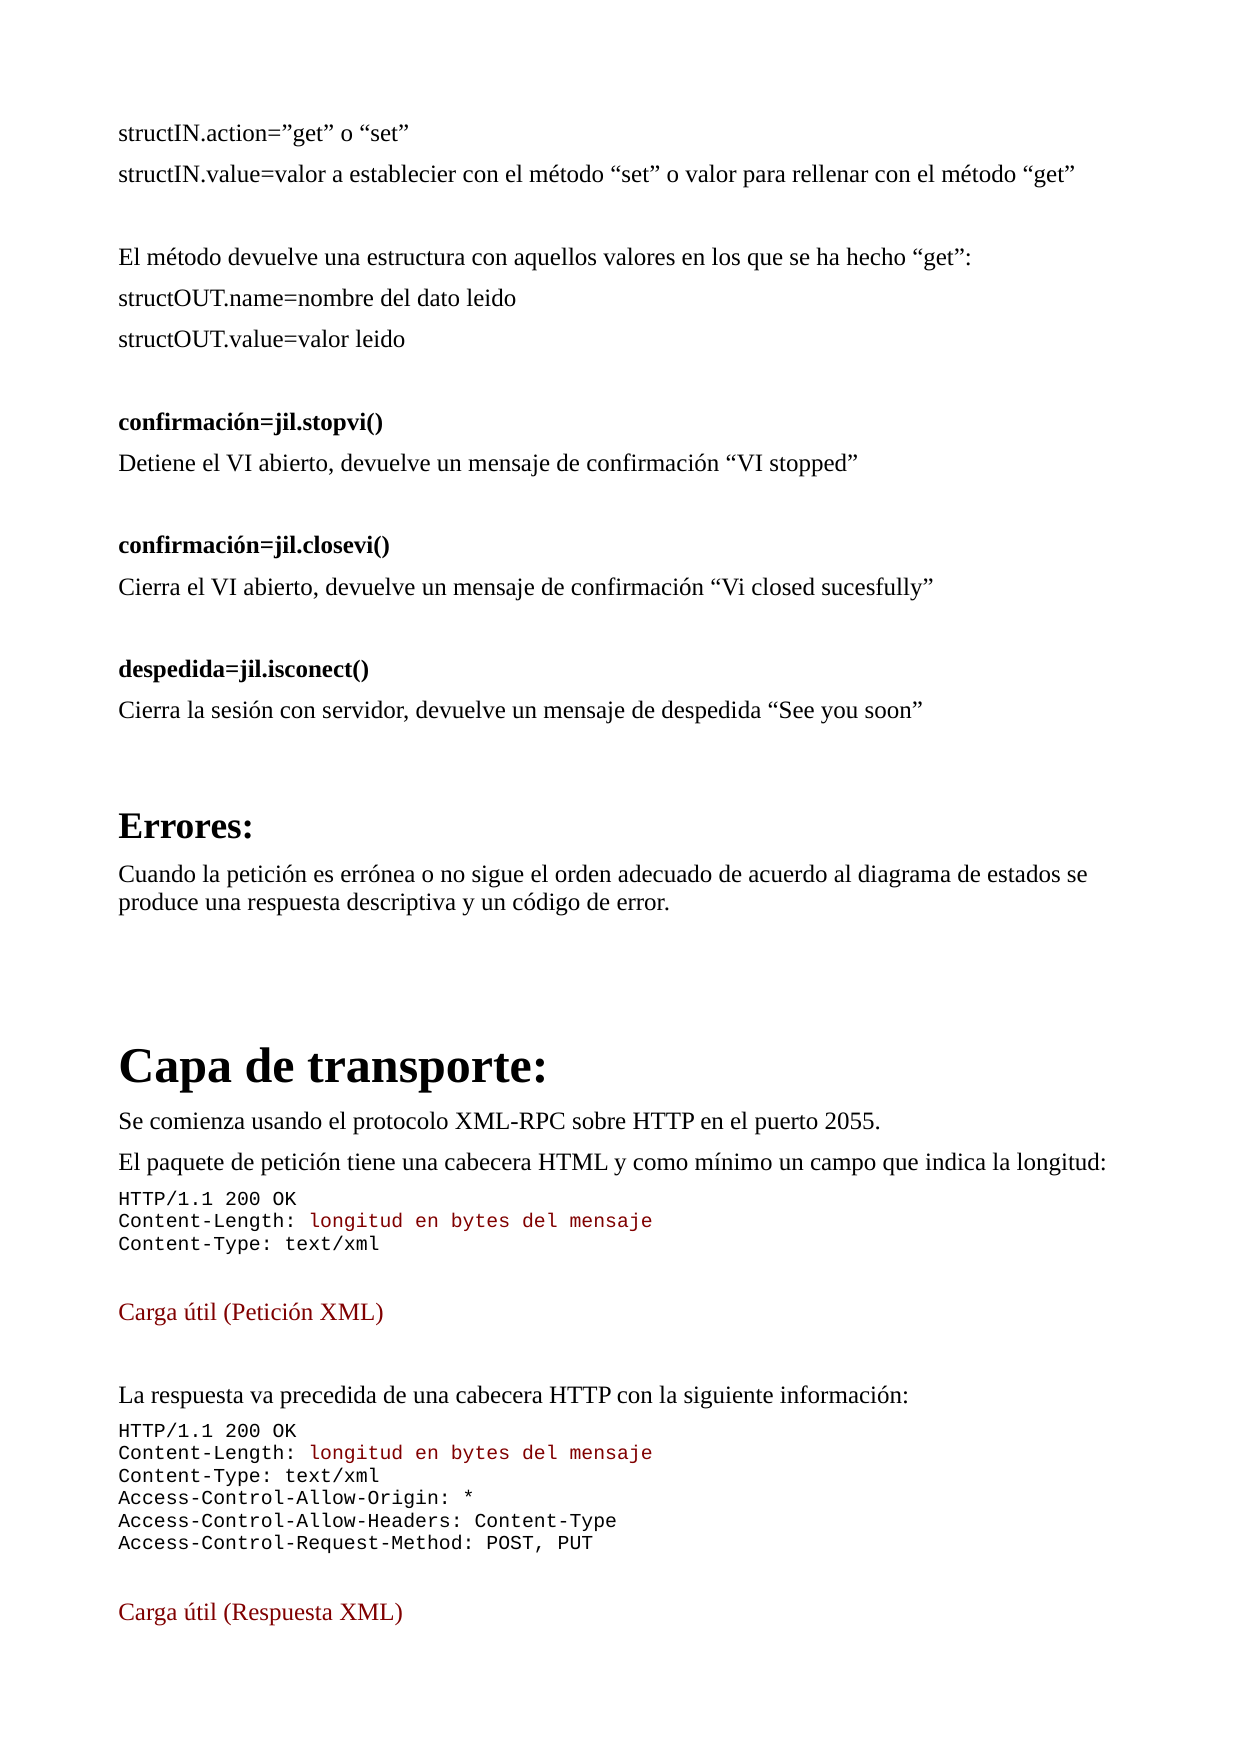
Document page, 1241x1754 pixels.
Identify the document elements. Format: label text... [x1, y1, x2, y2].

subtitle Capa de transporte: [118, 1036, 1122, 1094]
text confirmación=jil.closevi() [118, 531, 1122, 559]
text HTTP/1.1 200 OK [118, 1189, 1122, 1211]
text Content-Type: text/xml [118, 1466, 1122, 1488]
text structOUT.name=nombre del dato leido [118, 283, 1122, 312]
text Access-Control-Request-Method: POST, PUT [118, 1533, 1122, 1555]
text Se comienza usando el protocolo XML-RPC sobre HTTP en el puerto 2055. [118, 1106, 1122, 1135]
text Content-Type: text/xml [118, 1233, 1122, 1256]
text Detiene el VI abierto, devuelve un mensaje de confirmación “VI stopped” [118, 448, 1122, 477]
text El paquete de petición tiene una cabecera HTML y como mínimo un campo que indica la longitud: [118, 1147, 1122, 1176]
text Cierra la sesión con servidor, devuelve un mensaje de despedida “See you soon” [118, 696, 1122, 724]
text structIN.action=”get” o “set” [118, 118, 1122, 147]
text Cierra el VI abierto, devuelve un mensaje de confirmación “Vi closed sucesfully” [118, 572, 1122, 601]
text Access-Control-Allow-Headers: Content-Type [118, 1511, 1122, 1533]
text Carga útil (Petición XML) [118, 1297, 1122, 1326]
text Access-Control-Allow-Origin: * [118, 1488, 1122, 1511]
text confirmación=jil.stopvi() [118, 407, 1122, 436]
text La respuesta va precedida de una cabecera HTTP con la siguiente información: [118, 1380, 1122, 1408]
text Cuando la petición es errónea o no sigue el orden adecuado de acuerdo al diagrama de estados se produce una respuesta descriptiva y un código de error. [118, 859, 1122, 916]
text Content-Length: longitud en bytes del mensaje [118, 1443, 1122, 1466]
text structOUT.value=valor leido [118, 324, 1122, 353]
text HTTP/1.1 200 OK [118, 1421, 1122, 1443]
text El método devuelve una estructura con aquellos valores en los que se ha hecho “get”: [118, 242, 1122, 271]
text Content-Length: longitud en bytes del mensaje [118, 1211, 1122, 1233]
subtitle Errores: [118, 803, 1122, 846]
text despedida=jil.isconect() [118, 654, 1122, 683]
text Carga útil (Respuesta XML) [118, 1597, 1122, 1625]
text structIN.value=valor a establecier con el método “set” o valor para rellenar con el método “get” [118, 159, 1122, 188]
